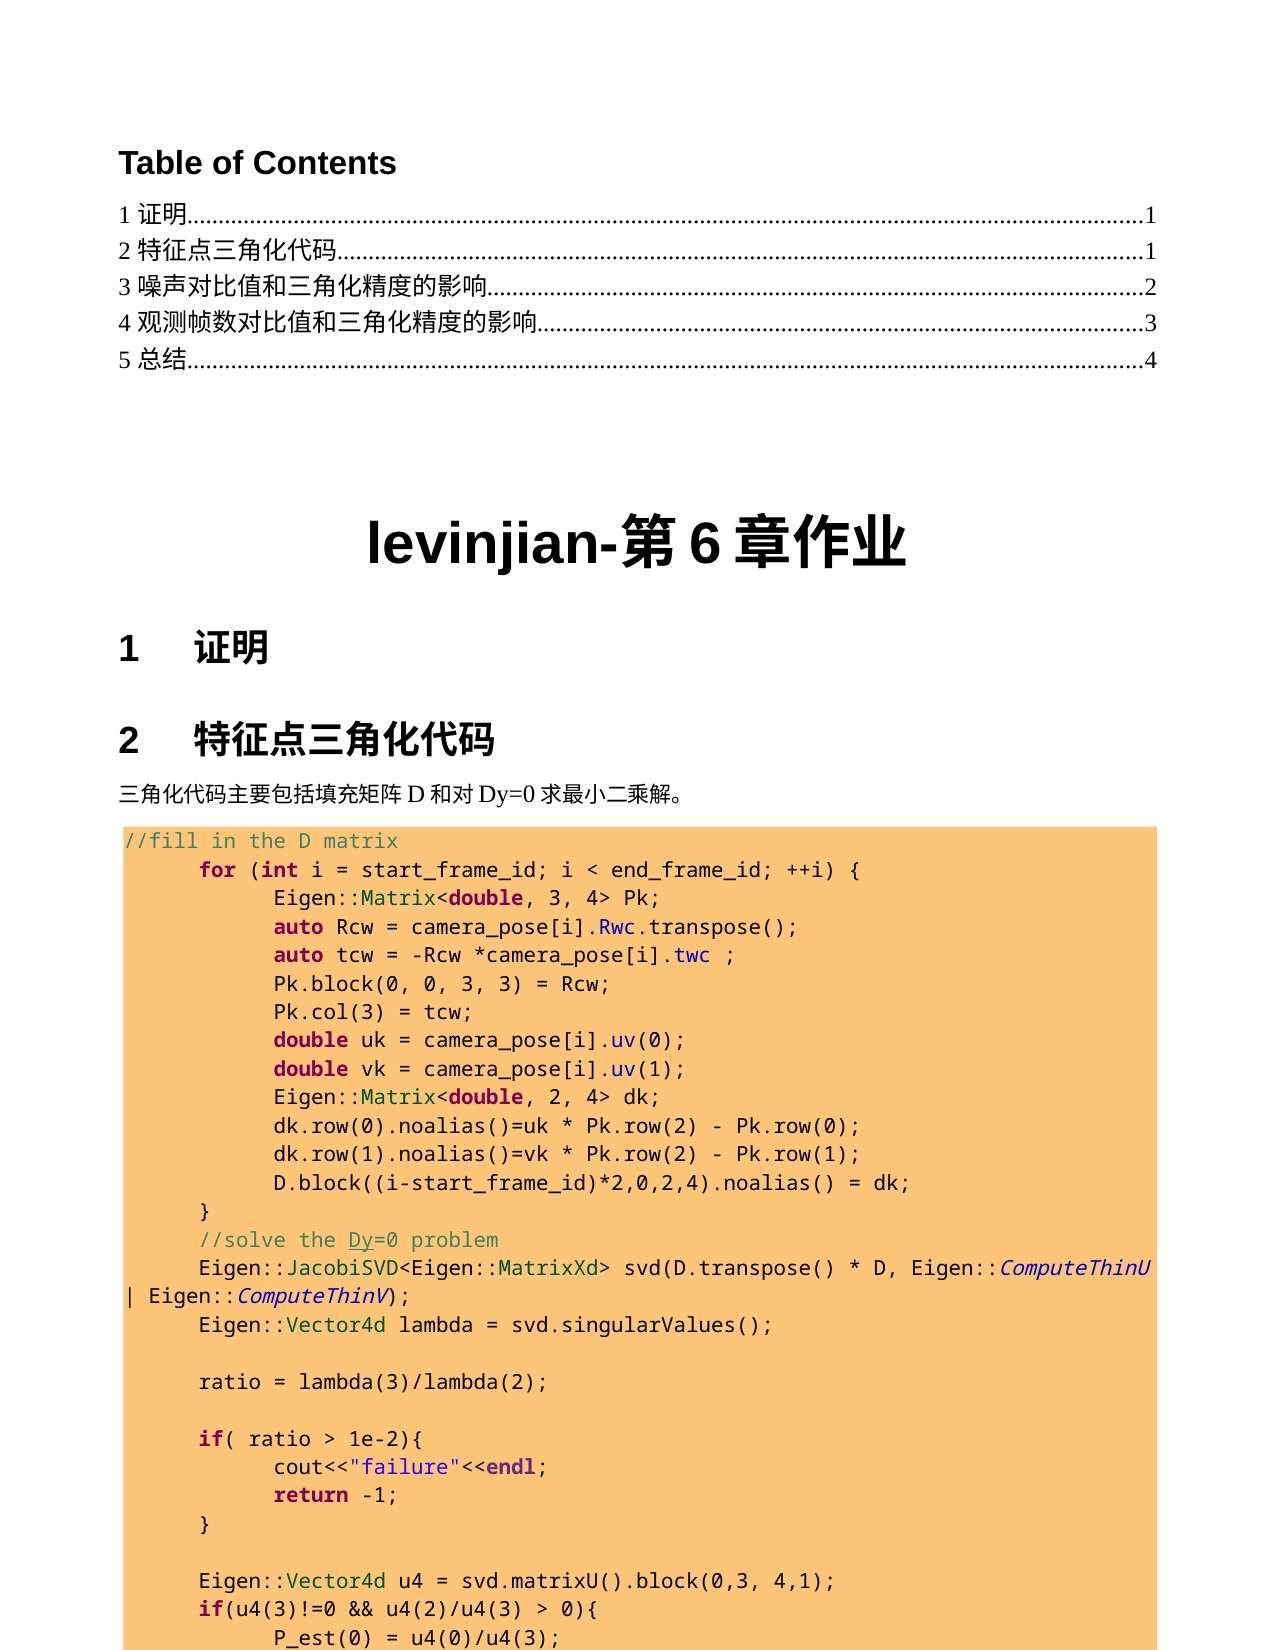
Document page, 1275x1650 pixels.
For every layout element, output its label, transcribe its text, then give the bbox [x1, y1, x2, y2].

text 3 噪声对比值和三角化精度的影响 2 [118, 267, 1157, 303]
subtitle Table of Contents [118, 143, 1157, 182]
subtitle 特征点三角化代码 [118, 710, 1157, 765]
text 4 观测帧数对比值和三角化精度的影响 3 [118, 303, 1157, 339]
title levinjian-第6章作业 [118, 496, 1157, 580]
text 5 总结 4 [118, 339, 1157, 375]
text 三角化代码主要包括填充矩阵D和对Dy=0求最小二乘解。 [118, 777, 1157, 809]
text 2 特征点三角化代码 1 [118, 230, 1157, 267]
subtitle 证明 [118, 617, 1157, 672]
text 1 证明 1 [118, 194, 1157, 230]
